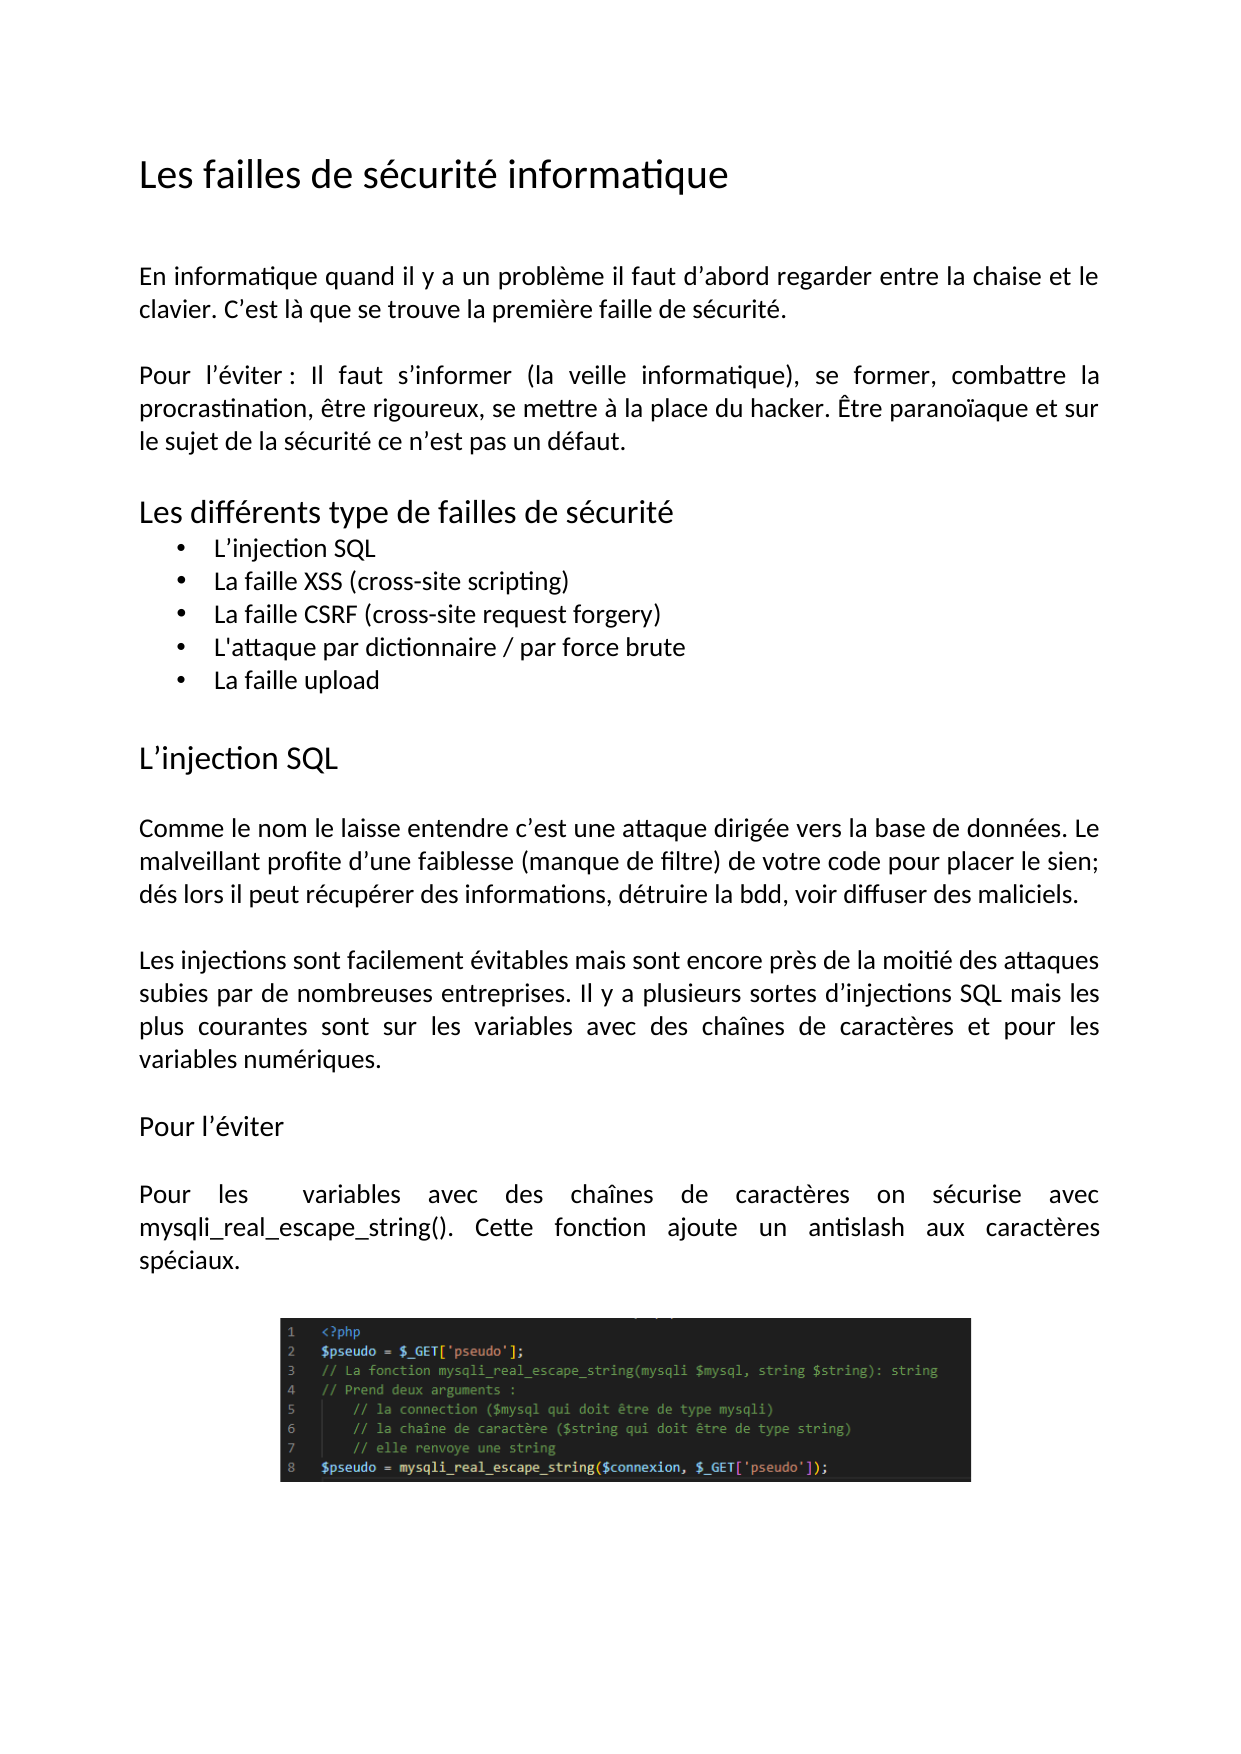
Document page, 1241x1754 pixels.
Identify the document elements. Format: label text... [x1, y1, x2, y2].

text L’injection SQL [139, 737, 1101, 778]
text Les injections sont facilement évitables mais sont encore près de la moitié des attaques subies par de nombreuses entreprises. Il y a plusieurs sortes d’injections SQL mais les plus courantes sont sur les variables avec des chaînes de caractères et pour les variables numériques. [139, 943, 1101, 1075]
list L'attaque par dictionnaire / par force brute [176, 630, 1101, 663]
list La faille CSRF (cross-site request forgery) [176, 597, 1101, 630]
text En informatique quand il y a un problème il faut d’abord regarder entre la chaise et le clavier. C’est là que se trouve la première faille de sécurité. [139, 259, 1101, 326]
picture [280, 1318, 972, 1482]
text Pour les variables avec des chaînes de caractères on sécurise avec mysqli_real_escape_string(). Cette fonction ajoute un antislash aux caractères spéciaux. [139, 1177, 1101, 1276]
list La faille upload [176, 663, 1101, 696]
list La faille XSS (cross-site scripting) [176, 564, 1101, 597]
list L’injection SQL [176, 531, 1101, 564]
text Comme le nom le laisse entendre c’est une attaque dirigée vers la base de données. Le malveillant profite d’une faiblesse (manque de filtre) de votre code pour placer le sien; dés lors il peut récupérer des informations, détruire la bdd, voir diffuser des maliciels. [139, 811, 1101, 910]
text Pour l’éviter [139, 1108, 1101, 1144]
text Les différents type de failles de sécurité [139, 491, 1101, 531]
text Les failles de sécurité informatique [139, 148, 1101, 198]
text Pour l’éviter : Il faut s’informer (la veille informatique), se former, combattre la procrastination, être rigoureux, se mettre à la place du hacker. Être paranoïaque et sur le sujet de la sécurité ce n’est pas un défaut. [139, 358, 1101, 458]
